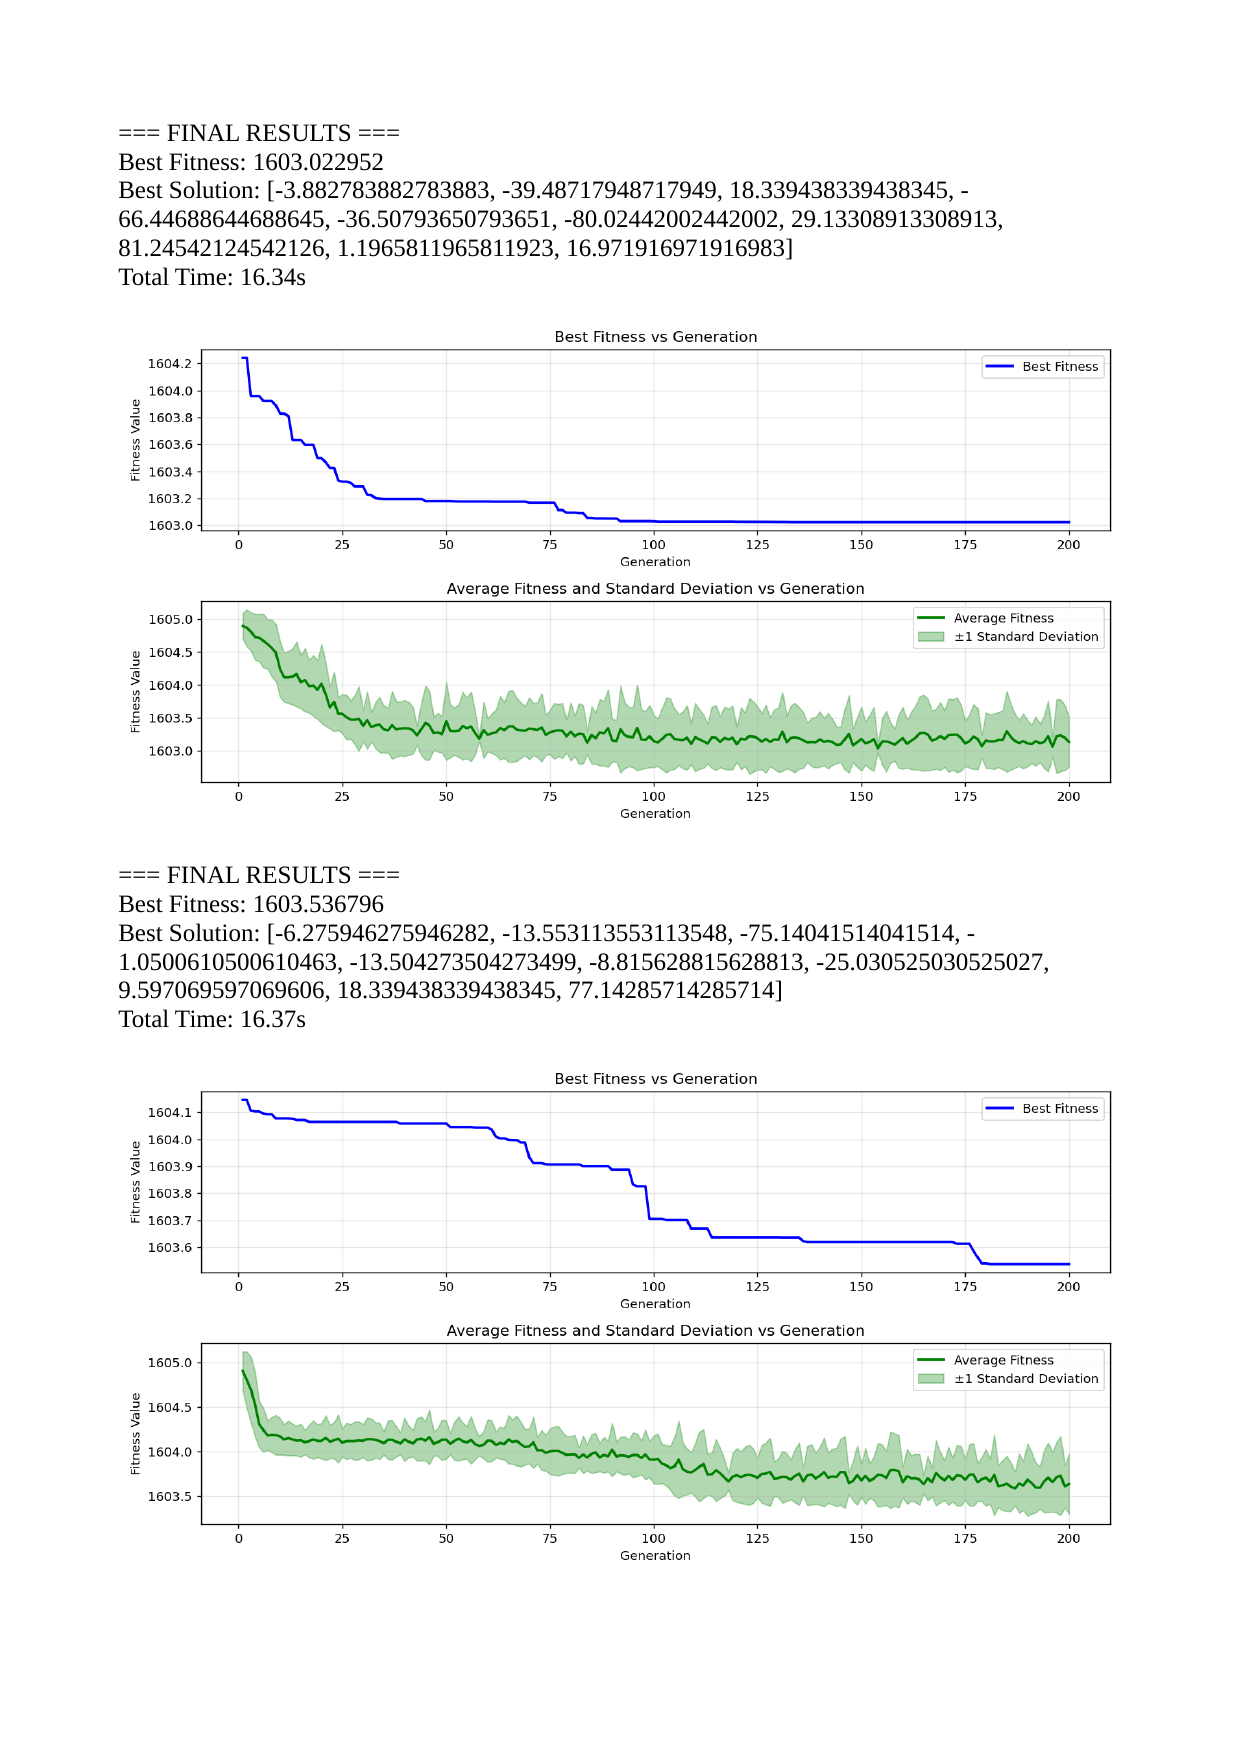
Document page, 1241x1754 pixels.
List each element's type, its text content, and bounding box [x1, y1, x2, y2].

text Best Fitness: 1603.536796 [118, 889, 1122, 918]
text Total Time: 16.37s [118, 1004, 1122, 1033]
text Total Time: 16.34s [118, 262, 1122, 291]
text Best Solution: [-3.882783882783883, -39.48717948717949, 18.339438339438345, -66.44688644688645, -36.50793650793651, -80.02442002442002, 29.13308913308913, 81.24542124542126, 1.1965811965811923, 16.971916971916983] [118, 176, 1122, 262]
text === FINAL RESULTS === [118, 860, 1122, 889]
text Best Fitness: 1603.022952 [118, 147, 1122, 176]
text === FINAL RESULTS === [118, 118, 1122, 147]
picture [118, 319, 1123, 832]
text Best Solution: [-6.275946275946282, -13.553113553113548, -75.14041514041514, -1.0500610500610463, -13.504273504273499, -8.815628815628813, -25.030525030525027, 9.597069597069606, 18.339438339438345, 77.14285714285714] [118, 918, 1122, 1004]
picture [118, 1061, 1123, 1574]
